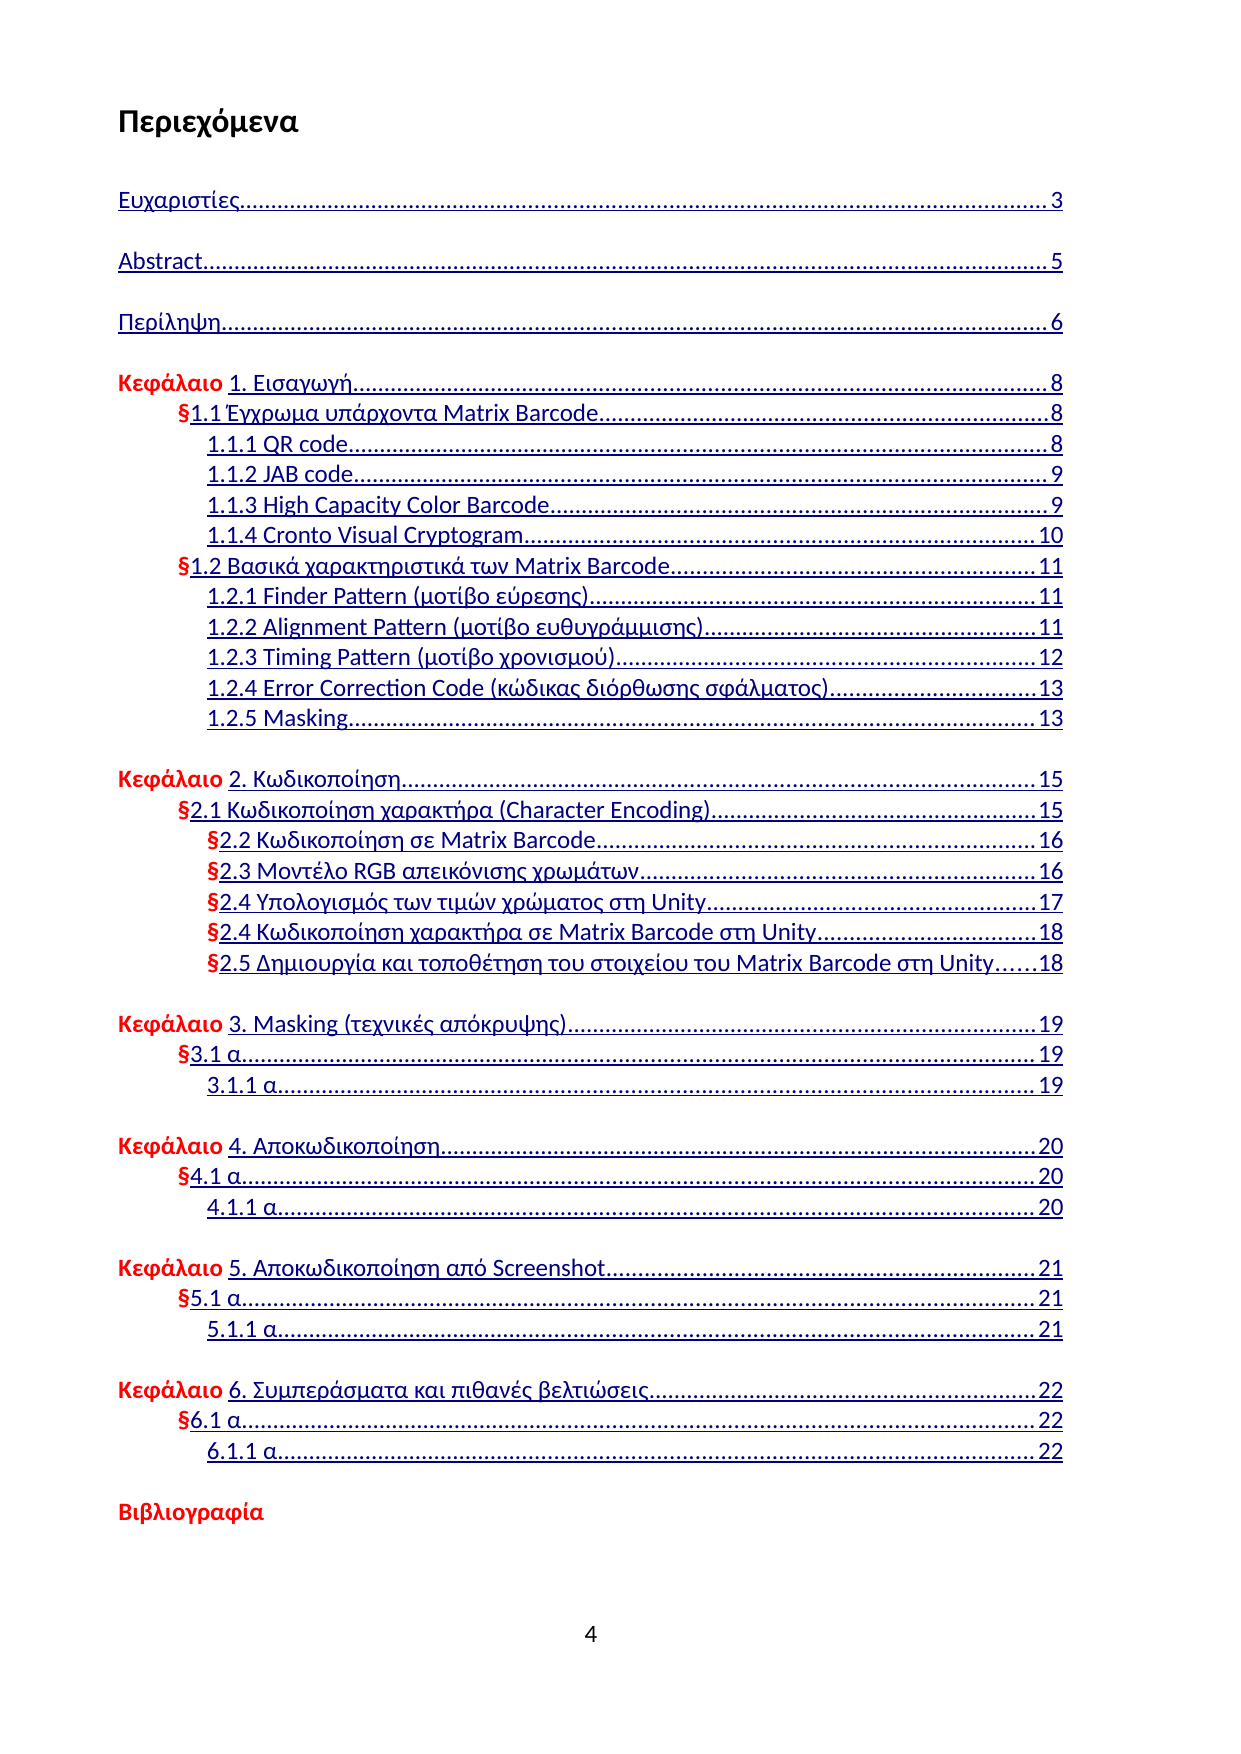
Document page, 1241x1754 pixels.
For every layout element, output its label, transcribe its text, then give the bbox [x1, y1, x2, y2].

subtitle Περιεχόμενα [118, 100, 1063, 141]
text 6.1.1 α 22 [207, 1435, 1063, 1461]
text §4.1 α 20 [177, 1160, 1063, 1191]
text Kεφάλαιο 4. Αποκωδικοποίηση 20 [118, 1130, 1063, 1160]
text Ευχαριστίες 3 [118, 184, 1063, 210]
text §2.4 Υπολογισμός των τιμών χρώματος στη Unity 17 [207, 886, 1063, 916]
text 1.1.3 High Capacity Color Barcode 9 [207, 489, 1063, 515]
text §2.3 Μοντέλο RGB απεικόνισης χρωμάτων 16 [207, 855, 1063, 886]
text 1.1.4 Cronto Visual Cryptogram 10 [207, 519, 1063, 545]
text Kεφάλαιο 2. Κωδικοποίηση 15 [118, 764, 1063, 794]
text §2.1 Κωδικοποίηση χαρακτήρα (Character Encoding) 15 [177, 794, 1063, 825]
text Abstract 5 [118, 245, 1063, 271]
text 5.1.1 α 21 [207, 1313, 1063, 1339]
text Βιβλιογραφία [118, 1496, 1063, 1527]
text 1.1.1 QR code 8 [207, 428, 1063, 454]
text Kεφάλαιο 1. Εισαγωγή 8 [118, 367, 1063, 397]
text Kεφάλαιο 3. Masking (τεχνικές απόκρυψης) 19 [118, 1008, 1063, 1038]
text 4.1.1 α 20 [207, 1191, 1063, 1217]
text §2.5 Δημιουργία και τοποθέτηση του στοιχείου του Matrix Barcode στη Unity 18 [207, 947, 1063, 977]
text §6.1 α 22 [177, 1404, 1063, 1435]
text 1.2.3 Timing Pattern (μοτίβο χρονισμού) 12 [207, 642, 1063, 668]
text §1.2 Βασικά χαρακτηριστικά των Matrix Barcode 11 [177, 550, 1063, 581]
text 3.1.1 α 19 [207, 1069, 1063, 1095]
text Kεφάλαιο 5. Αποκωδικοποίηση από Screenshot 21 [118, 1252, 1063, 1282]
text 1.2.4 Error Correction Code (κώδικας διόρθωσης σφάλματος) 13 [207, 672, 1063, 698]
text Kεφάλαιο 6. Συμπεράσματα και πιθανές βελτιώσεις 22 [118, 1374, 1063, 1404]
text §2.4 Κωδικοποίηση χαρακτήρα σε Matrix Barcode στη Unity 18 [207, 916, 1063, 947]
text §1.1 Έγχρωμα υπάρχοντα Matrix Barcode 8 [177, 397, 1063, 428]
text 1.2.1 Finder Pattern (μοτίβο εύρεσης) 11 [207, 581, 1063, 606]
text §2.2 Κωδικοποίηση σε Matrix Barcode 16 [207, 825, 1063, 855]
text 1.1.2 JAB code 9 [207, 458, 1063, 484]
text Περίληψη 6 [118, 306, 1063, 332]
text §3.1 α 19 [177, 1038, 1063, 1069]
text 1.2.2 Alignment Pattern (μοτίβο ευθυγράμμισης) 11 [207, 611, 1063, 637]
text 1.2.5 Masking 13 [207, 703, 1063, 729]
text §5.1 α 21 [177, 1282, 1063, 1313]
